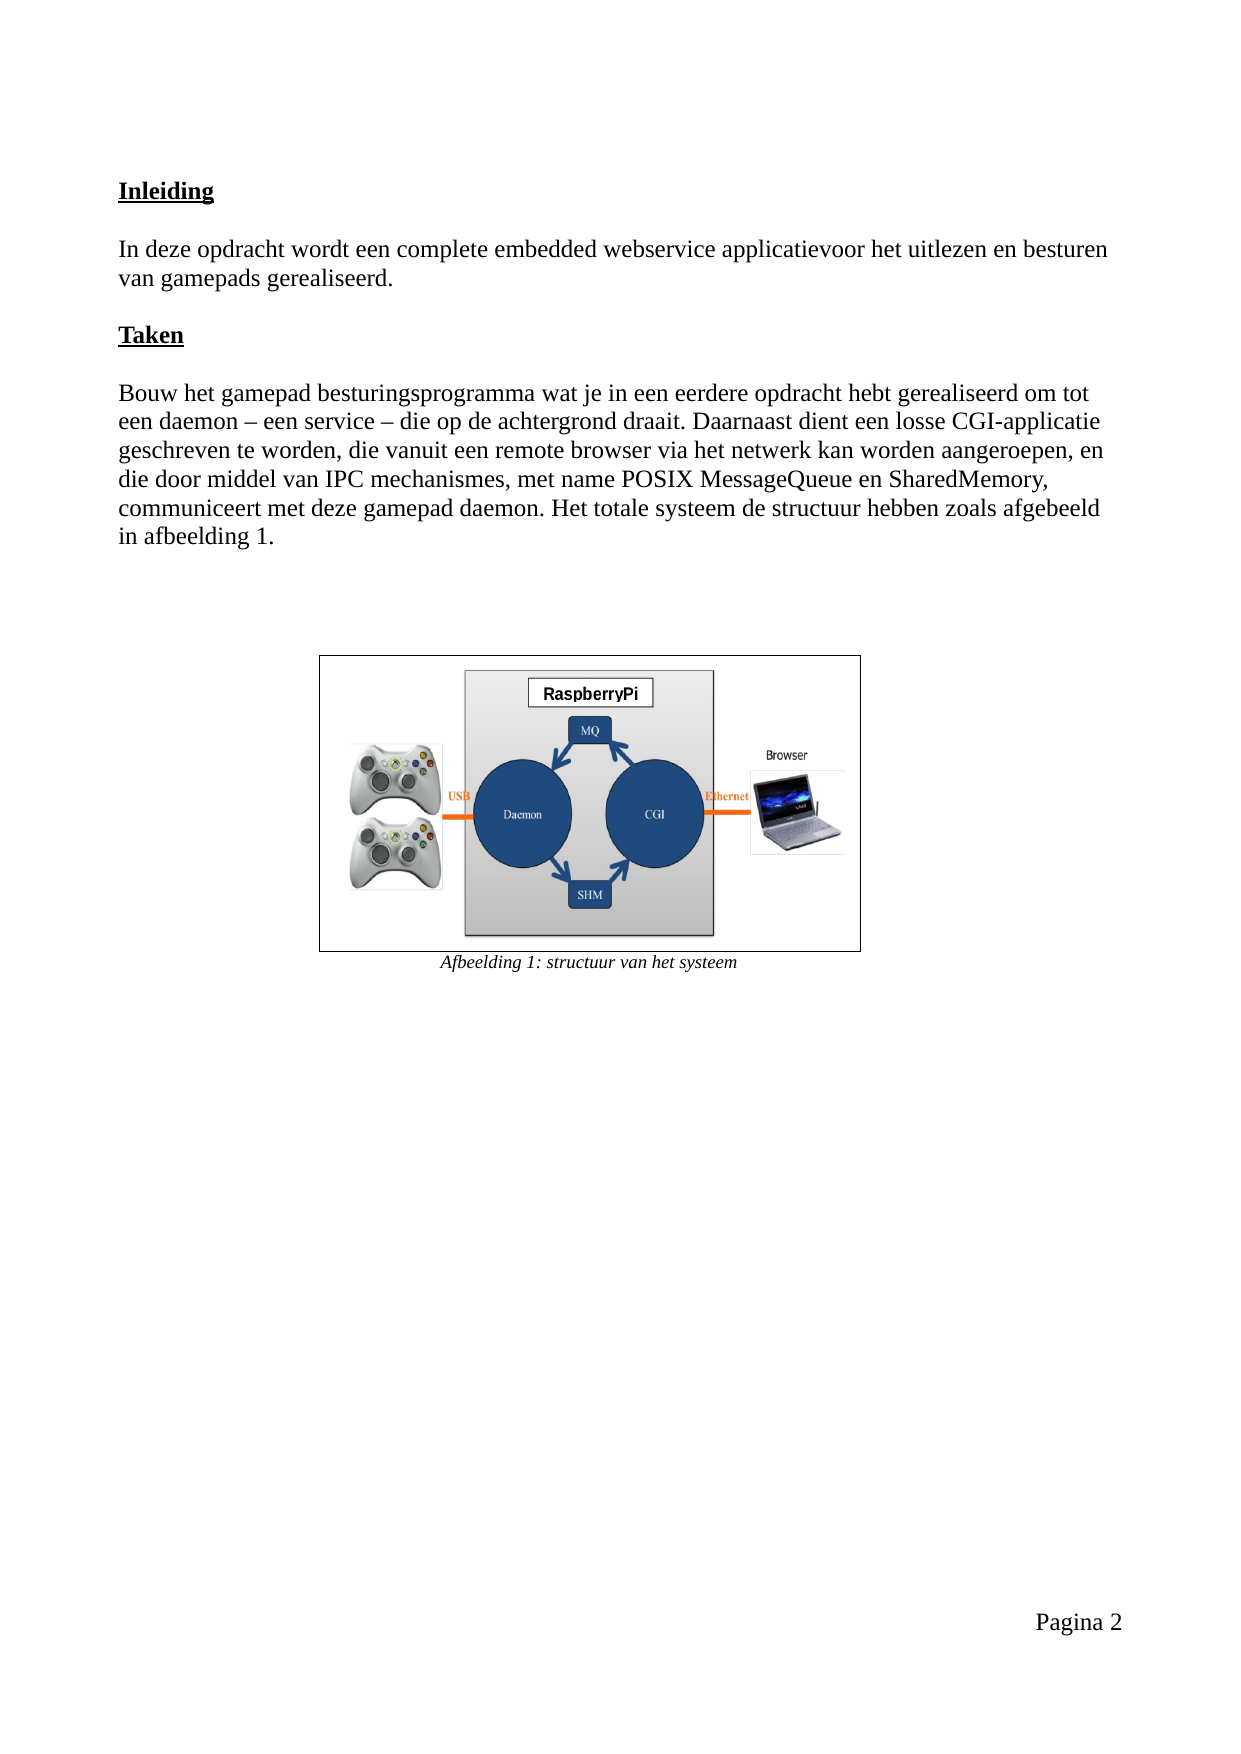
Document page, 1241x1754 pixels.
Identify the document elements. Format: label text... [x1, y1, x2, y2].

text In deze opdracht wordt een complete embedded webservice applicatievoor het uitlezen en besturen van gamepads gerealiseerd. [118, 234, 1122, 291]
text Inleiding [118, 176, 1122, 205]
text geschreven te worden, die vanuit een remote browser via het netwerk kan worden aangeroepen, en [118, 435, 1122, 464]
text een daemon – een service – die op de achtergrond draait. Daarnaast dient een losse CGI-applicatie [118, 406, 1122, 435]
text Bouw het gamepad besturingsprogramma wat je in een eerdere opdracht hebt gerealiseerd om tot [118, 378, 1122, 406]
text communiceert met deze gamepad daemon. Het totale systeem de structuur hebben zoals afgebeeld in afbeelding 1. [118, 493, 1122, 550]
picture [322, 658, 858, 949]
text Taken [118, 320, 1122, 349]
text Afbeelding 1: structuur van het systeem [319, 952, 861, 973]
text die door middel van IPC mechanismes, met name POSIX MessageQueue en SharedMemory, [118, 464, 1122, 493]
